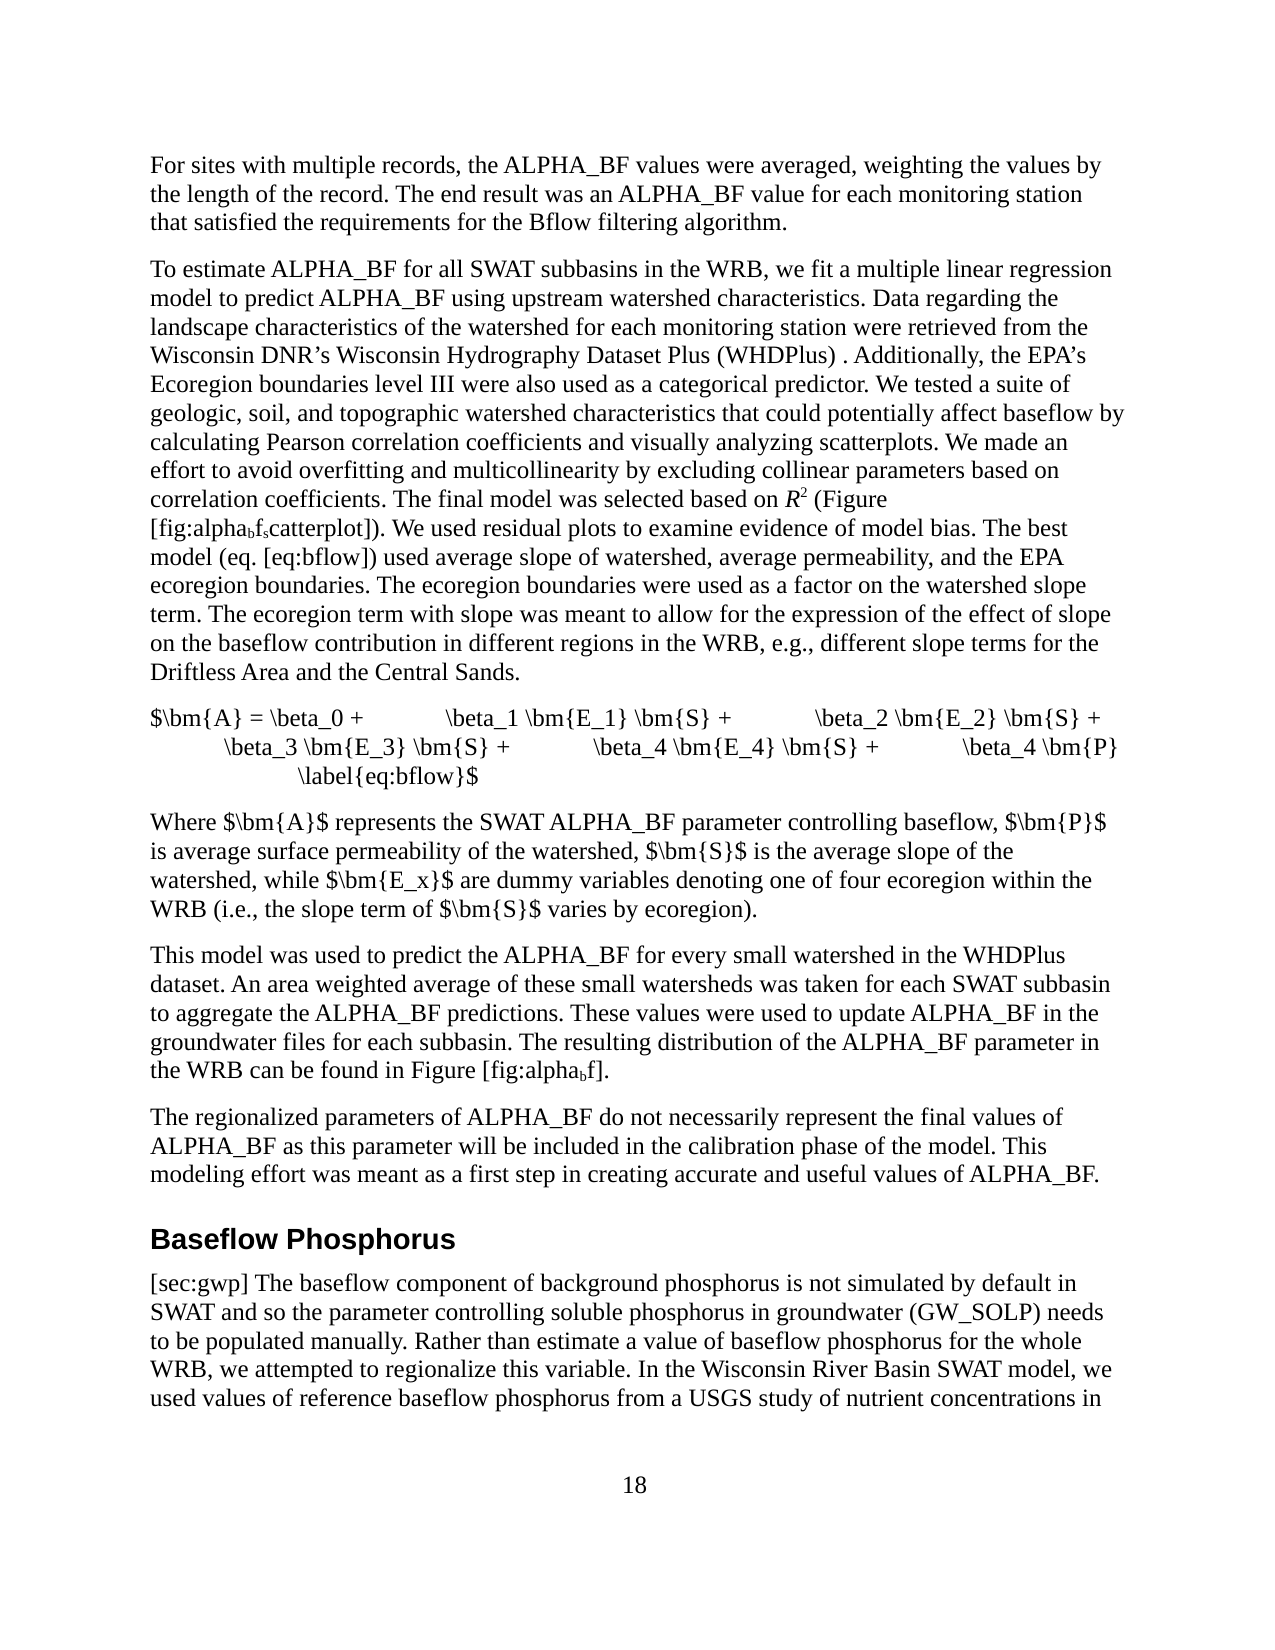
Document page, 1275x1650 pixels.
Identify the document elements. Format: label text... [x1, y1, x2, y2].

text This model was used to predict the ALPHA_BF for every small watershed in the WHDPlus dataset. An area weighted average of these small watersheds was taken for each SWAT subbasin to aggregate the ALPHA_BF predictions. These values were used to update ALPHA_BF in the groundwater files for each subbasin. The resulting distribution of the ALPHA_BF parameter in the WRB can be found in Figure [fig:alphabf]. [150, 940, 1125, 1084]
text $\bm{A} = \beta_0 + \beta_1 \bm{E_1} \bm{S} + \beta_2 \bm{E_2} \bm{S} + \beta_3 \bm{E_3} \bm{S} + \beta_4 \bm{E_4} \bm{S} + \beta_4 \bm{P} \label{eq:bflow}$ [150, 703, 1125, 789]
text The regionalized parameters of ALPHA_BF do not necessarily represent the final values of ALPHA_BF as this parameter will be included in the calibration phase of the model. This modeling effort was meant as a first step in creating accurate and useful values of ALPHA_BF. [150, 1102, 1125, 1188]
text [sec:gwp] The baseflow component of background phosphorus is not simulated by default in SWAT and so the parameter controlling soluble phosphorus in groundwater (GW_SOLP) needs to be populated manually. Rather than estimate a value of baseflow phosphorus for the whole WRB, we attempted to regionalize this variable. In the Wisconsin River Basin SWAT model, we used values of reference baseflow phosphorus from a USGS study of nutrient concentrations in [150, 1268, 1125, 1412]
text Where $\bm{A}$ represents the SWAT ALPHA_BF parameter controlling baseflow, $\bm{P}$ is average surface permeability of the watershed, $\bm{S}$ is the average slope of the watershed, while $\bm{E_x}$ are dummy variables denoting one of four ecoregion within the WRB (i.e., the slope term of $\bm{S}$ varies by ecoregion). [150, 807, 1125, 922]
text To estimate ALPHA_BF for all SWAT subbasins in the WRB, we fit a multiple linear regression model to predict ALPHA_BF using upstream watershed characteristics. Data regarding the landscape characteristics of the watershed for each monitoring station were retrieved from the Wisconsin DNR’s Wisconsin Hydrography Dataset Plus (WHDPlus) . Additionally, the EPA’s Ecoregion boundaries level III were also used as a categorical predictor. We tested a suite of geologic, soil, and topographic watershed characteristics that could potentially affect baseflow by calculating Pearson correlation coefficients and visually analyzing scatterplots. We made an effort to avoid overfitting and multicollinearity by excluding collinear parameters based on correlation coefficients. The final model was selected based on R2 (Figure [fig:alphabfscatterplot]). We used residual plots to examine evidence of model bias. The best model (eq. [eq:bflow]) used average slope of watershed, average permeability, and the EPA ecoregion boundaries. The ecoregion boundaries were used as a factor on the watershed slope term. The ecoregion term with slope was meant to allow for the expression of the effect of slope on the baseflow contribution in different regions in the WRB, e.g., different slope terms for the Driftless Area and the Central Sands. [150, 254, 1125, 685]
subtitle Baseflow Phosphorus [150, 1222, 1125, 1256]
text For sites with multiple records, the ALPHA_BF values were averaged, weighting the values by the length of the record. The end result was an ALPHA_BF value for each monitoring station that satisfied the requirements for the Bflow filtering algorithm. [150, 150, 1125, 236]
